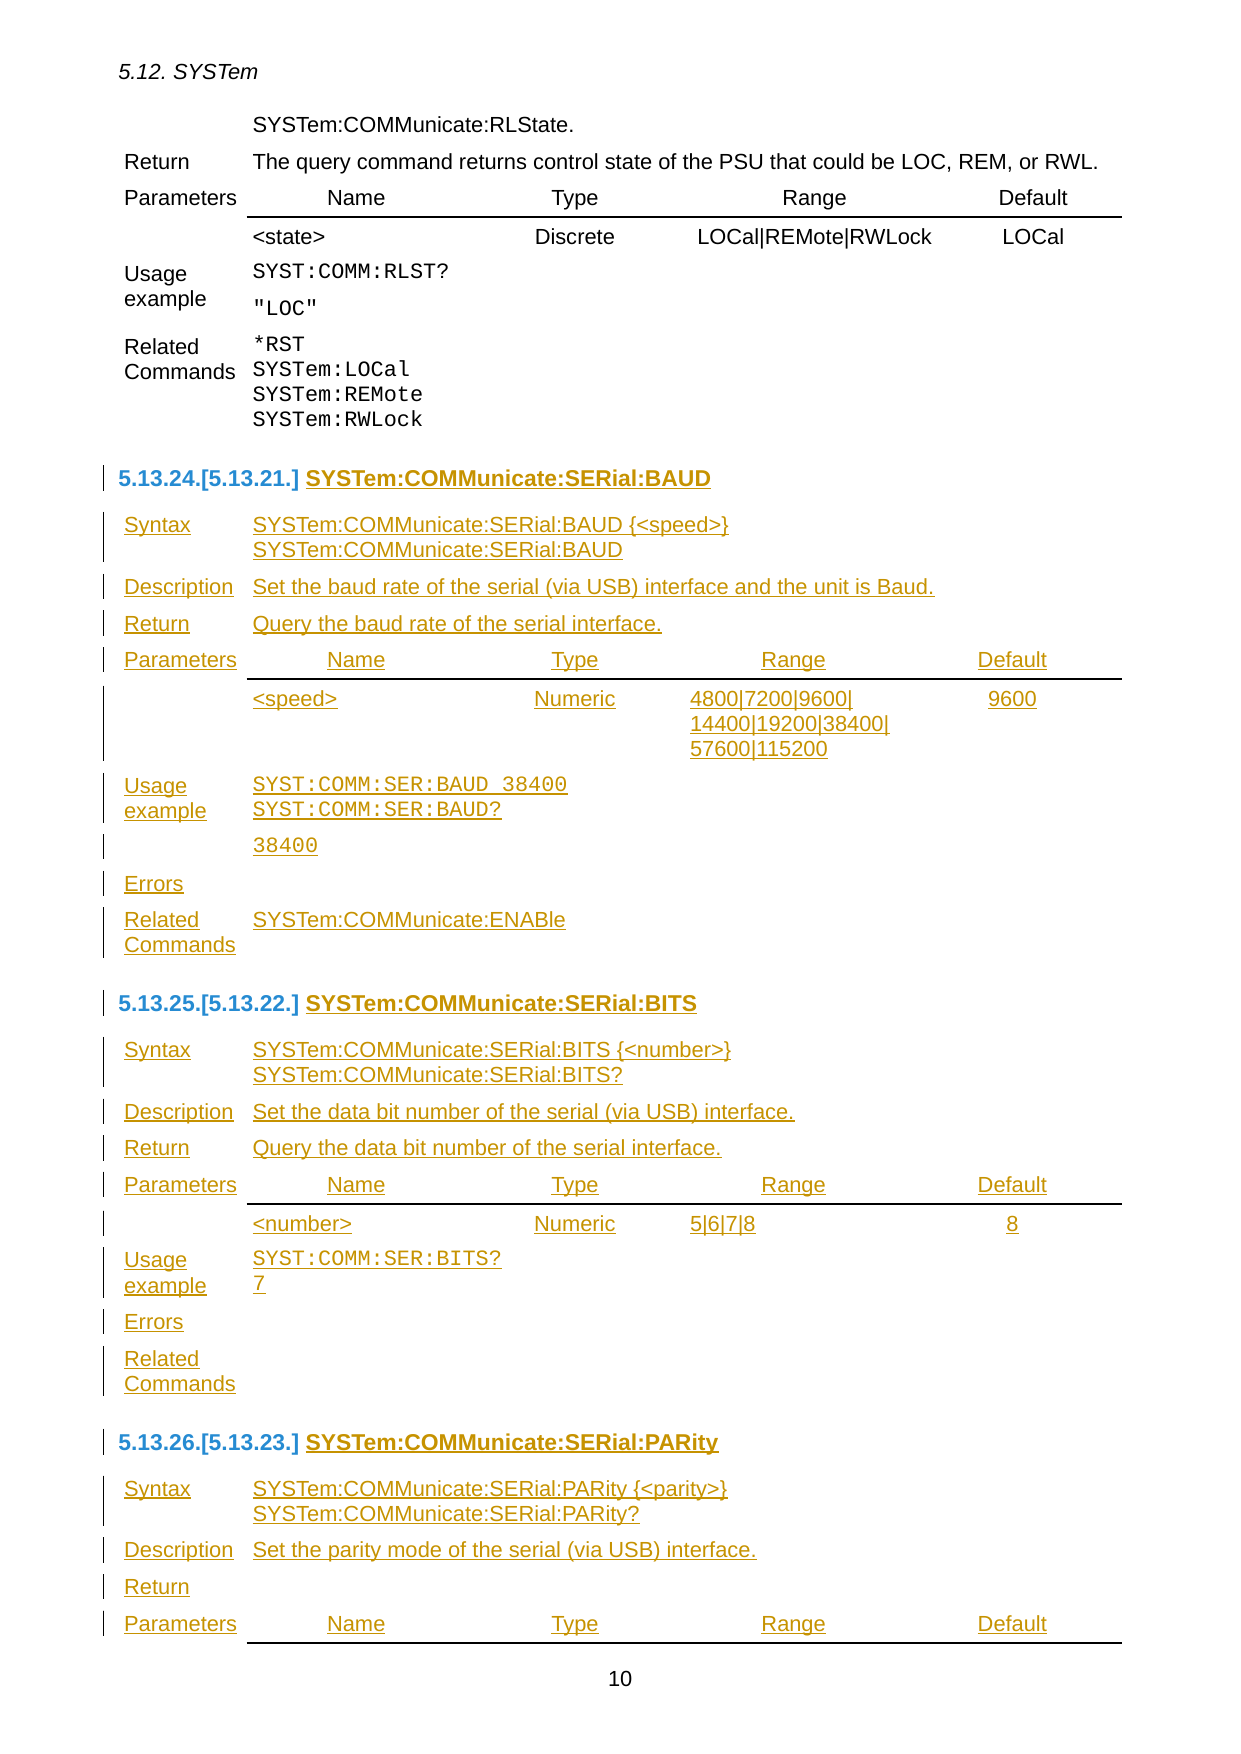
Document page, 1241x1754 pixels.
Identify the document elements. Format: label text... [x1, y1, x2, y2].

table_cell Parameters [118, 1605, 247, 1642]
table_cell Type [465, 1605, 684, 1642]
table_header Syntax [118, 506, 247, 568]
table_cell Range [684, 1605, 903, 1642]
table_cell [118, 106, 247, 143]
table_cell LOCal|REMote|RWLock [684, 218, 944, 255]
table_cell Query the data bit number of the serial interface. [247, 1130, 1122, 1166]
table_cell Related Commands [118, 901, 247, 963]
table_cell Name [247, 180, 465, 216]
table_cell SYST:COMM:SER:BAUD 38400 SYST:COMM:SER:BAUD? 38400 [247, 767, 1122, 865]
table_cell Name [247, 1166, 465, 1203]
table_cell Return [118, 1568, 247, 1605]
table_cell 4800|7200|9600|14400|19200|38400|57600|115200 [684, 680, 903, 767]
table_cell Name [247, 1605, 465, 1642]
table_cell LOCal [945, 218, 1122, 255]
table_cell Set the parity mode of the serial (via USB) interface. [247, 1532, 1122, 1568]
table_cell Return [118, 1130, 247, 1166]
table_cell Related Commands [118, 1340, 247, 1402]
table_cell Description [118, 1532, 247, 1568]
table_cell Related Commands [118, 328, 247, 438]
table_cell Parameters [118, 641, 247, 767]
table_cell Query the baud rate of the serial interface. [247, 605, 1122, 641]
table_cell Default [903, 1166, 1122, 1203]
table_cell 5|6|7|8 [684, 1205, 903, 1242]
table_cell Parameters [118, 180, 247, 255]
table_cell SYST:COMM:RLST? "LOC" [247, 255, 1122, 328]
table_cell Default [903, 1605, 1122, 1642]
table_cell Type [465, 641, 684, 678]
table_cell Set the baud rate of the serial (via USB) interface and the unit is Baud. [247, 568, 1122, 605]
table_cell Default [945, 180, 1122, 216]
table_cell Name [247, 641, 465, 678]
table_cell Type [465, 180, 684, 216]
subtitle SYSTem:COMMunicate:SERial:BITS [118, 990, 1122, 1016]
table_cell [247, 865, 1122, 901]
table_cell 9600 [903, 680, 1122, 767]
subtitle SYSTem:COMMunicate:SERial:PARity [118, 1429, 1122, 1455]
table_cell Errors [118, 865, 247, 901]
table_cell Usage example [118, 1242, 247, 1303]
table_header SYSTem:COMMunicate:SERial:PARity {<parity>} SYSTem:COMMunicate:SERial:PARity? [247, 1470, 1122, 1532]
table_cell 8 [903, 1205, 1122, 1242]
table_cell Type [465, 1166, 684, 1203]
table_cell [247, 1568, 1122, 1605]
table_cell Description [118, 1093, 247, 1129]
table_cell Set the data bit number of the serial (via USB) interface. [247, 1093, 1122, 1129]
subtitle SYSTem:COMMunicate:SERial:BAUD [118, 465, 1122, 491]
table_header Syntax [118, 1470, 247, 1532]
table_cell Return [118, 143, 247, 179]
table_cell Return [118, 605, 247, 641]
table_cell Range [684, 1166, 903, 1203]
table_cell Numeric [465, 1205, 684, 1242]
table_cell Usage example [118, 767, 247, 865]
table_cell Errors [118, 1304, 247, 1340]
table_cell Description [118, 568, 247, 605]
table_header Syntax [118, 1031, 247, 1093]
table_cell Range [684, 180, 944, 216]
table_cell Default [903, 641, 1122, 678]
table_cell [247, 1340, 1122, 1402]
table_cell SYSTem:COMMunicate:RLState. [247, 106, 1122, 143]
table_cell <number> [247, 1205, 465, 1242]
table_cell [247, 1304, 1122, 1340]
table_cell *RST SYSTem:LOCal SYSTem:REMote SYSTem:RWLock [247, 328, 1122, 438]
table_cell The query command returns control state of the PSU that could be LOC, REM, or RWL. [247, 143, 1122, 179]
table_cell <state> [247, 218, 465, 255]
table_header SYSTem:COMMunicate:SERial:BITS {<number>} SYSTem:COMMunicate:SERial:BITS? [247, 1031, 1122, 1093]
table_cell Usage example [118, 255, 247, 328]
table_cell Range [684, 641, 903, 678]
table_cell SYSTem:COMMunicate:ENABle [247, 901, 1122, 963]
table_cell Parameters [118, 1166, 247, 1242]
table_header SYSTem:COMMunicate:SERial:BAUD {<speed>} SYSTem:COMMunicate:SERial:BAUD [247, 506, 1122, 568]
table_cell Discrete [465, 218, 684, 255]
table_cell <speed> [247, 680, 465, 767]
table_cell SYST:COMM:SER:BITS? 7 [247, 1242, 1122, 1303]
table_cell Numeric [465, 680, 684, 767]
